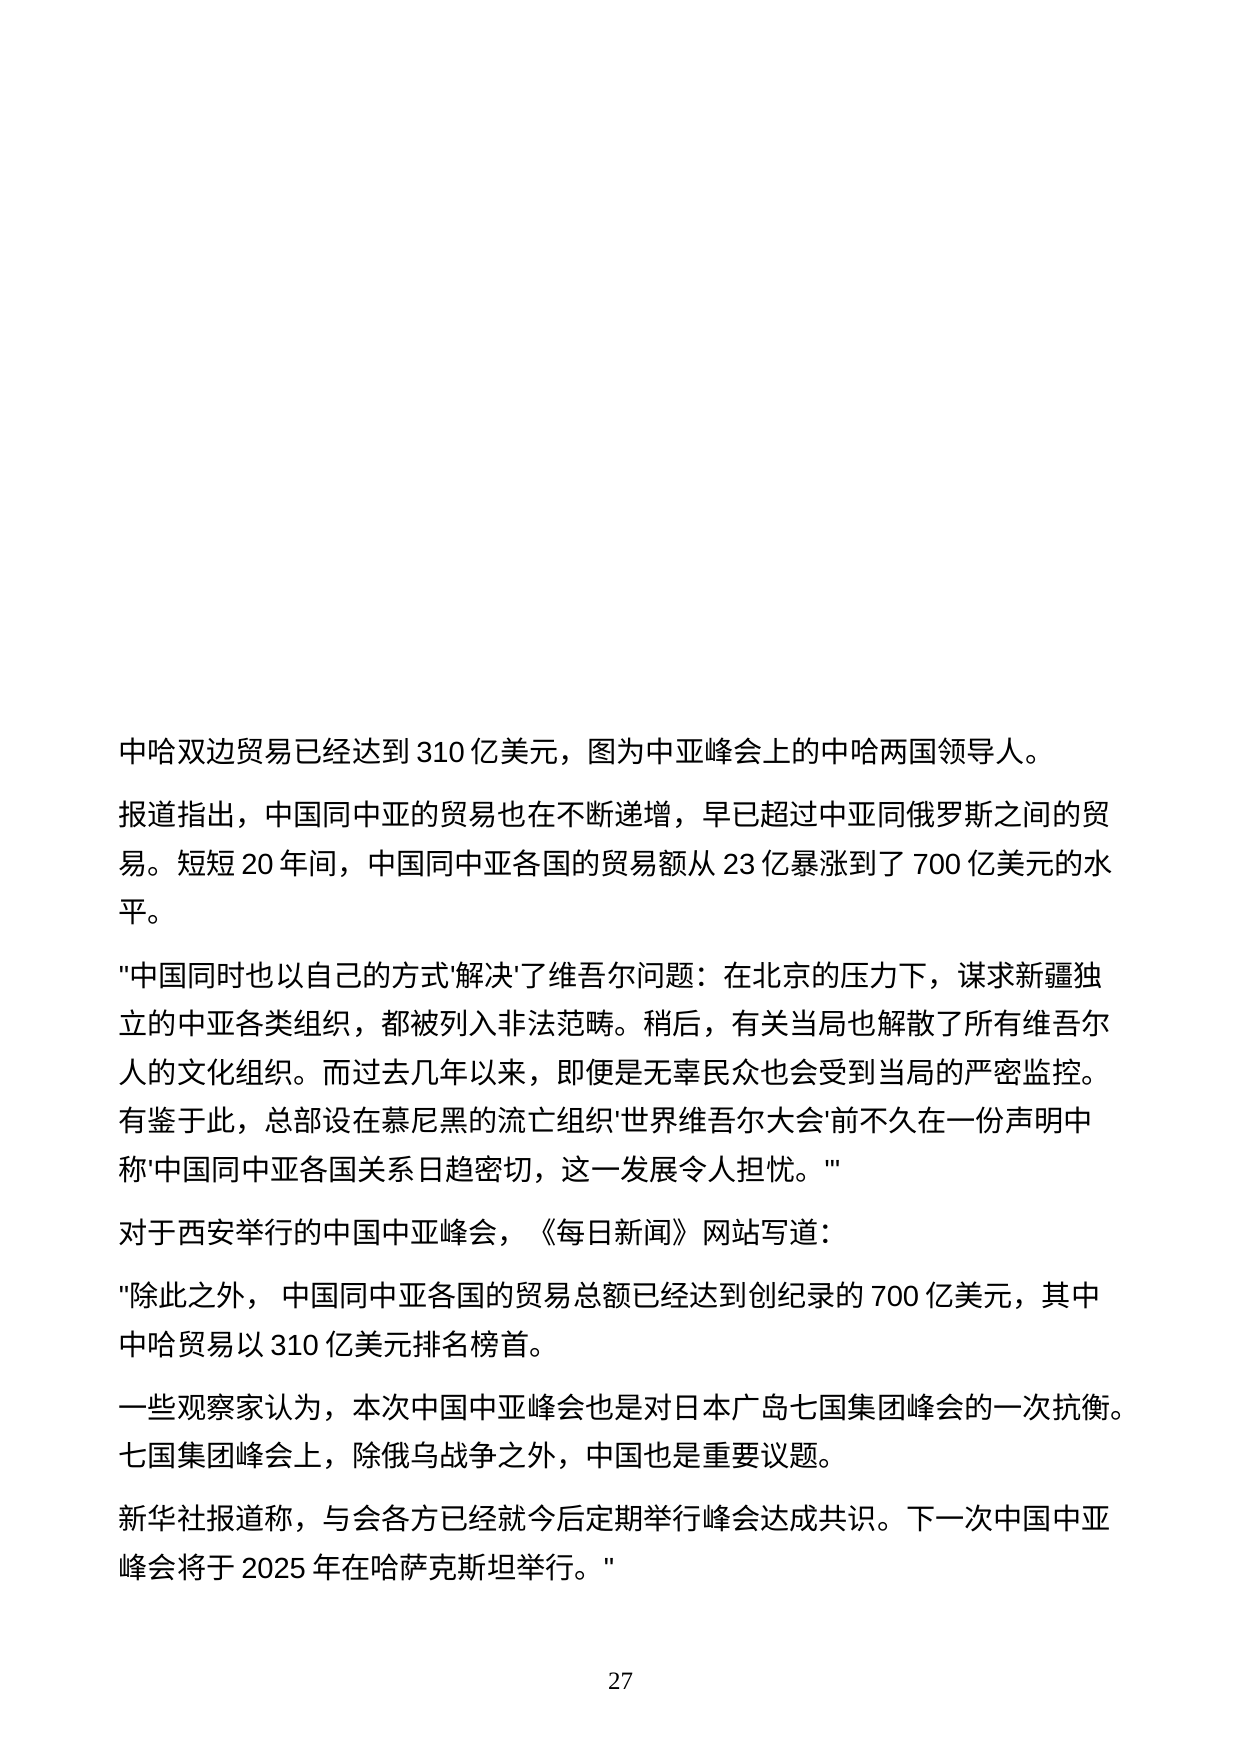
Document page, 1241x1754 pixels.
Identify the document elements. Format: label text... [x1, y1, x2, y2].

text 中哈双边贸易已经达到310亿美元，图为中亚峰会上的中哈两国领导人。 [118, 729, 1122, 771]
text "除此之外， 中国同中亚各国的贸易总额已经达到创纪录的700亿美元，其中中哈贸易以310亿美元排名榜首。 [118, 1272, 1122, 1363]
text 一些观察家认为，本次中国中亚峰会也是对日本广岛七国集团峰会的一次抗衡。七国集团峰会上，除俄乌战争之外，中国也是重要议题。 [118, 1384, 1122, 1475]
text 报道指出，中国同中亚的贸易也在不断递增，早已超过中亚同俄罗斯之间的贸易。短短20年间，中国同中亚各国的贸易额从23亿暴涨到了700亿美元的水平。 [118, 792, 1122, 931]
text 新华社报道称，与会各方已经就今后定期举行峰会达成共识。下一次中国中亚峰会将于2025年在哈萨克斯坦举行。" [118, 1496, 1122, 1587]
text "中国同时也以自己的方式'解决'了维吾尔问题：在北京的压力下，谋求新疆独立的中亚各类组织，都被列入非法范畴。稍后，有关当局也解散了所有维吾尔人的文化组织。而过去几年以来，即便是无辜民众也会受到当局的严密监控。有鉴于此，总部设在慕尼黑的流亡组织'世界维吾尔大会'前不久在一份声明中称'中国同中亚各国关系日趋密切，这一发展令人担忧。'" [118, 952, 1122, 1188]
text 对于西安举行的中国中亚峰会，《每日新闻》网站写道： [118, 1209, 1122, 1252]
